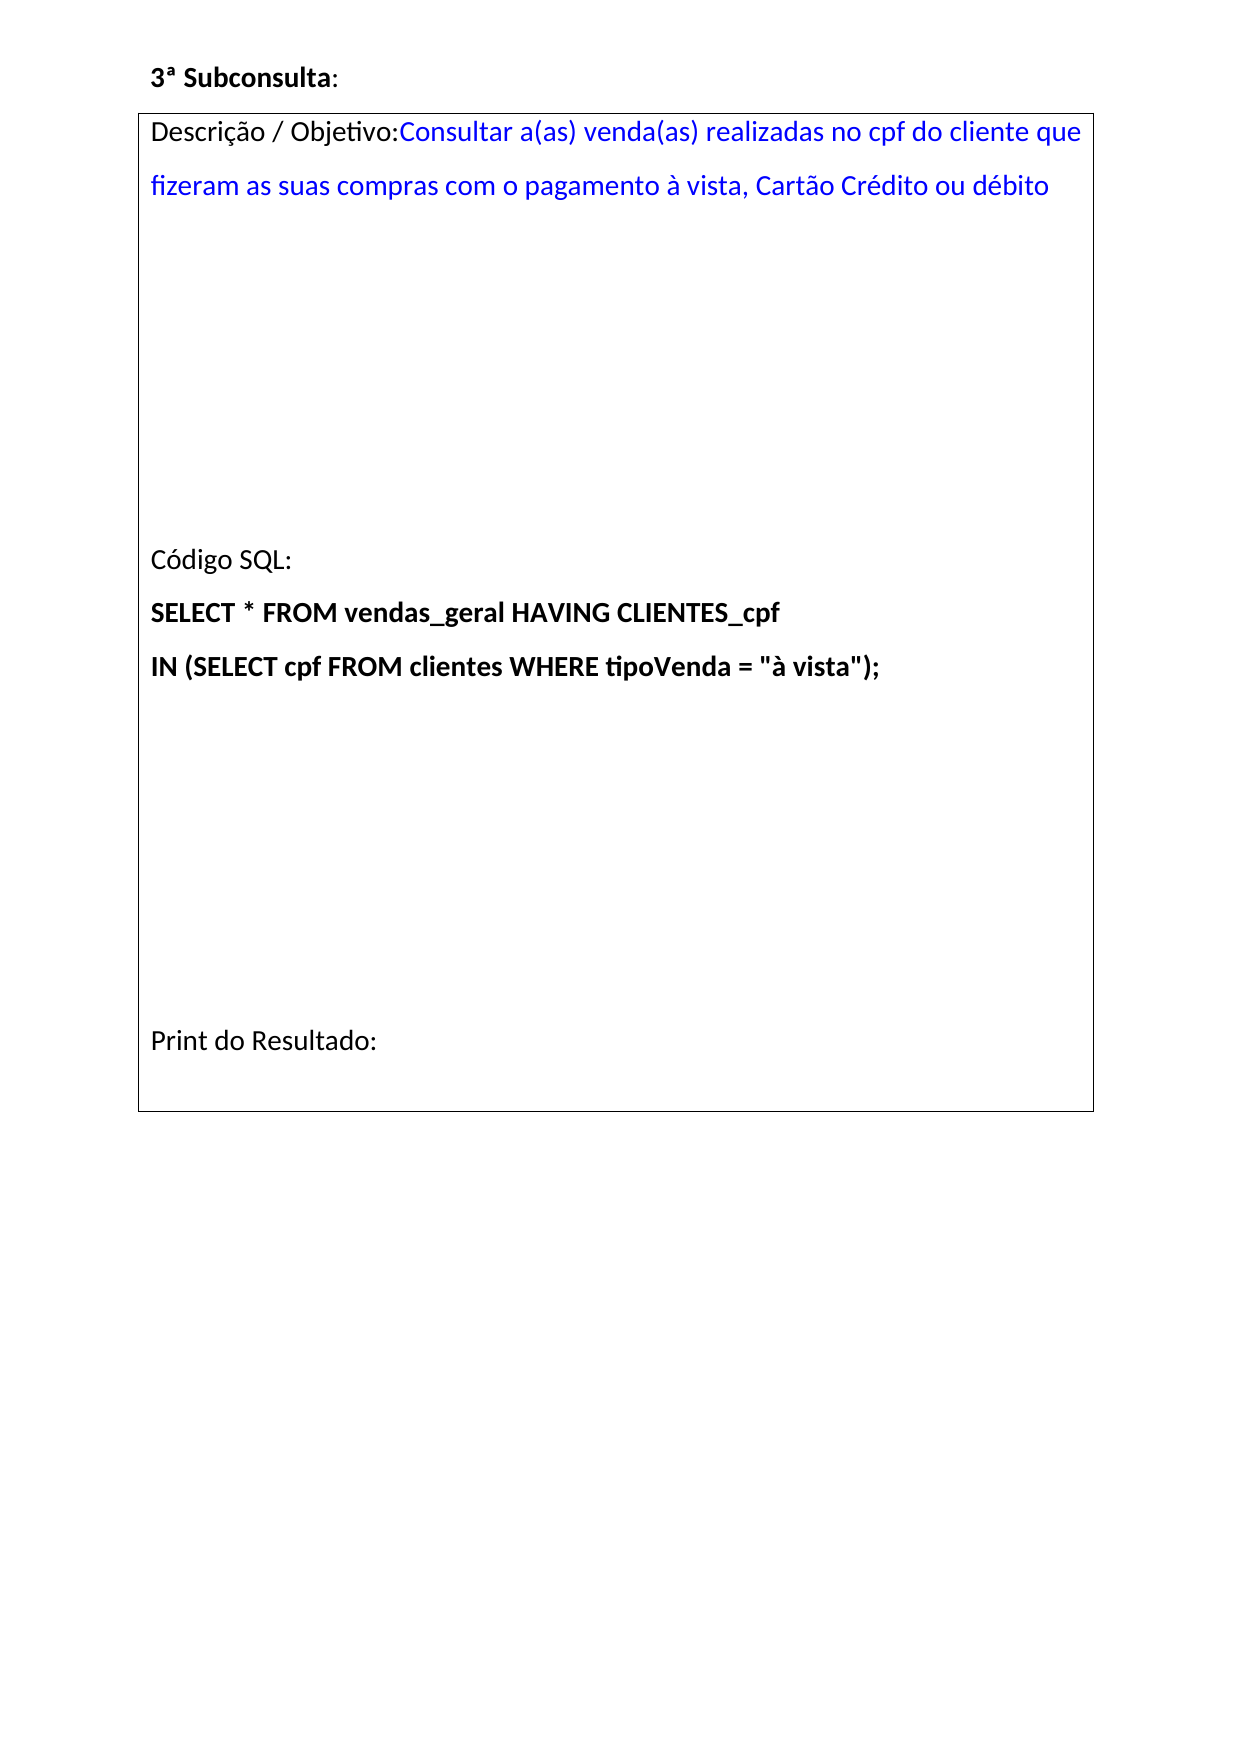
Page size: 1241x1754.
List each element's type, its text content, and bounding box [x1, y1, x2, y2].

table_header Descrição / Objetivo:Consultar a(as) venda(as) realizadas no cpf do cliente que fizeram as suas compras com o pagamento à vista, Cartão Crédito ou débito Código SQL: SELECT * FROM vendas_geral HAVING CLIENTES_cpf IN (SELECT cpf FROM clientes WHERE tipoVenda = "à vista"); Print do Resultado: [139, 114, 1093, 1111]
text 3ª Subconsulta: [150, 59, 1090, 95]
